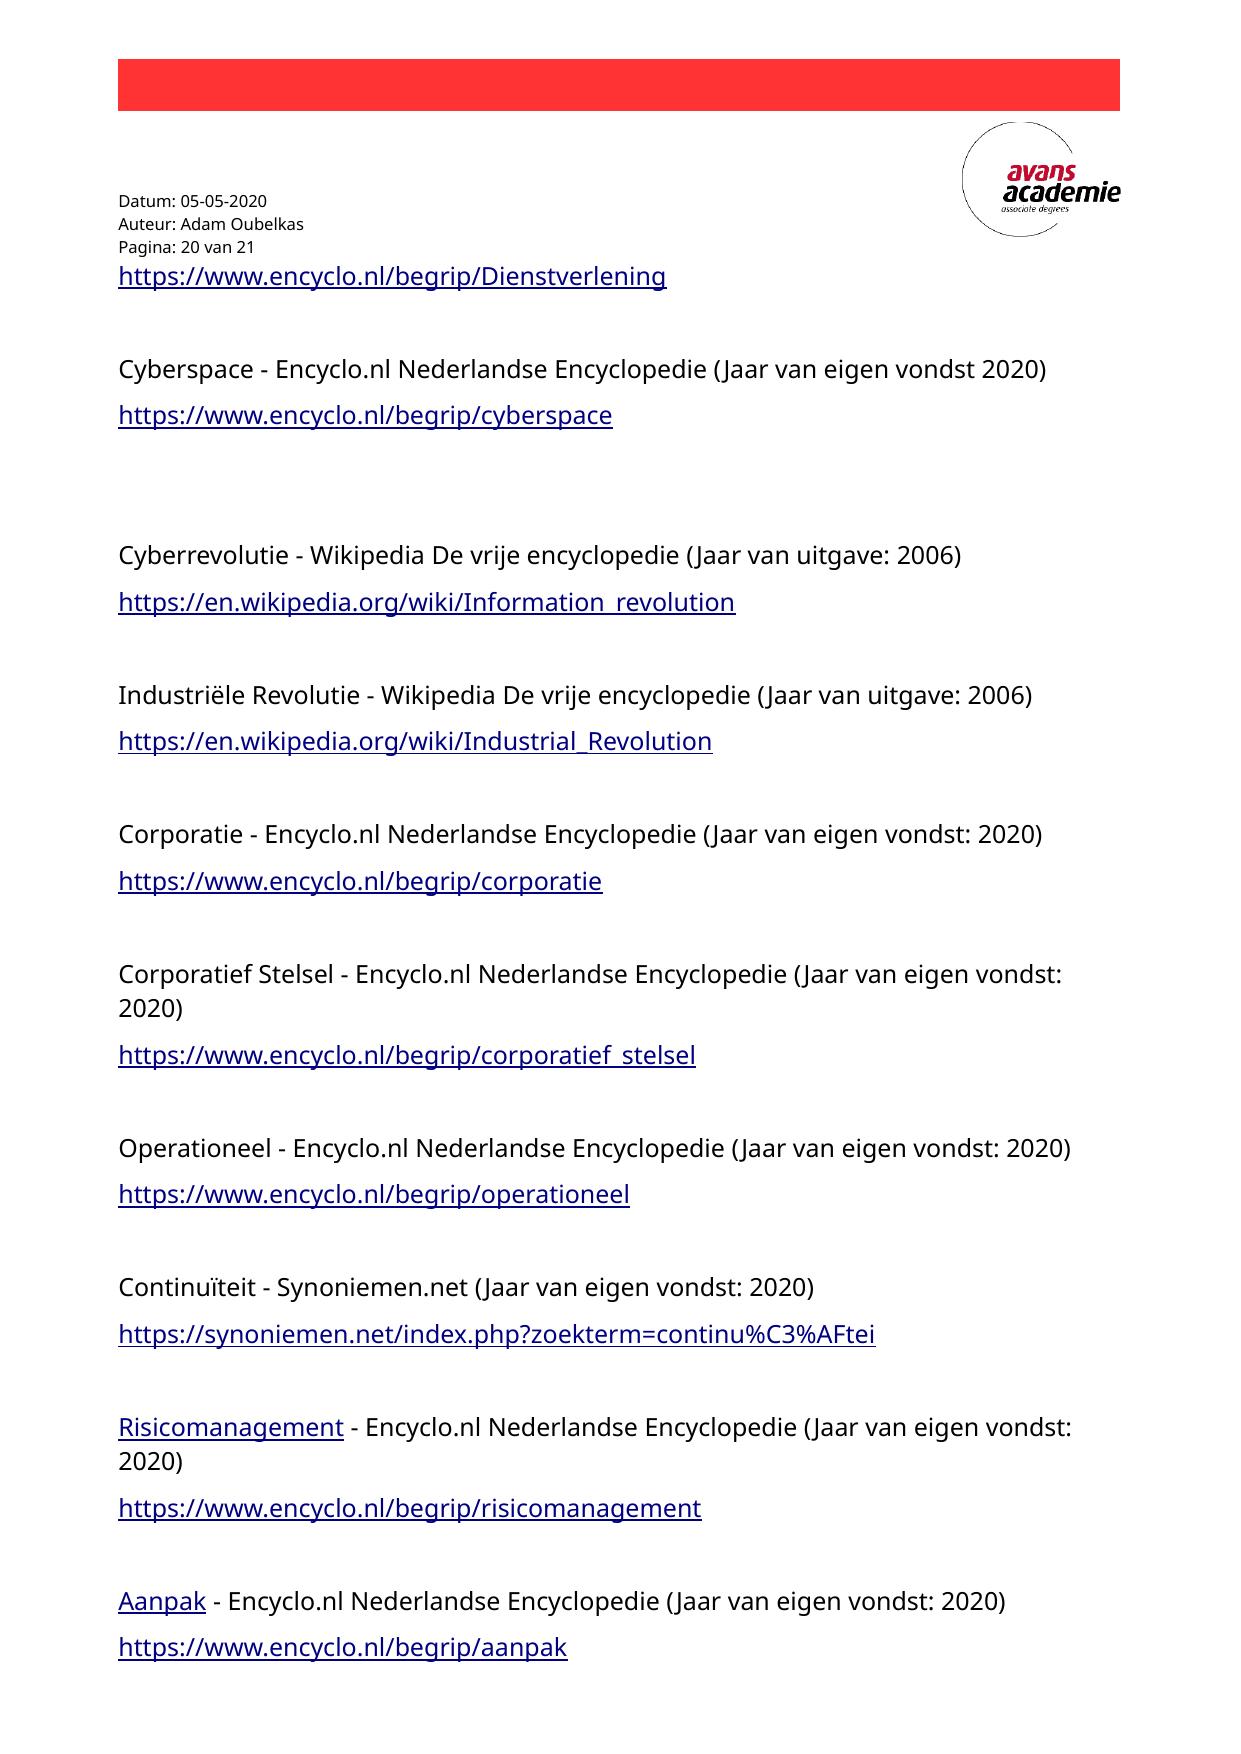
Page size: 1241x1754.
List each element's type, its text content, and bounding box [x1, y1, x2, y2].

text Continuïteit - Synoniemen.net (Jaar van eigen vondst: 2020) [118, 1270, 1122, 1304]
text https://en.wikipedia.org/wiki/Industrial_Revolution [118, 724, 1122, 758]
text Aanpak - Encyclo.nl Nederlandse Encyclopedie (Jaar van eigen vondst: 2020) [118, 1583, 1122, 1618]
text https://www.encyclo.nl/begrip/corporatief_stelsel [118, 1037, 1122, 1071]
text Corporatie - Encyclo.nl Nederlandse Encyclopedie (Jaar van eigen vondst: 2020) [118, 817, 1122, 851]
text https://www.encyclo.nl/begrip/operationeel [118, 1177, 1122, 1211]
text Cyberrevolutie - Wikipedia De vrije encyclopedie (Jaar van uitgave: 2006) [118, 538, 1122, 572]
text https://synoniemen.net/index.php?zoekterm=continu%C3%AFtei [118, 1317, 1122, 1351]
text https://www.encyclo.nl/begrip/aanpak [118, 1630, 1122, 1664]
text Industriële Revolutie - Wikipedia De vrije encyclopedie (Jaar van uitgave: 2006) [118, 677, 1122, 711]
text https://www.encyclo.nl/begrip/cyberspace [118, 398, 1122, 432]
text Risicomanagement - Encyclo.nl Nederlandse Encyclopedie (Jaar van eigen vondst: 2020) [118, 1410, 1122, 1478]
text Cyberspace - Encyclo.nl Nederlandse Encyclopedie (Jaar van eigen vondst 2020) [118, 351, 1122, 385]
text https://en.wikipedia.org/wiki/Information_revolution [118, 584, 1122, 618]
text https://www.encyclo.nl/begrip/corporatie [118, 863, 1122, 898]
text https://www.encyclo.nl/begrip/risicomanagement [118, 1490, 1122, 1524]
text https://www.encyclo.nl/begrip/Dienstverlening [118, 258, 1122, 292]
text Corporatief Stelsel - Encyclo.nl Nederlandse Encyclopedie (Jaar van eigen vondst: 2020) [118, 957, 1122, 1025]
text Operationeel - Encyclo.nl Nederlandse Encyclopedie (Jaar van eigen vondst: 2020) [118, 1130, 1122, 1164]
